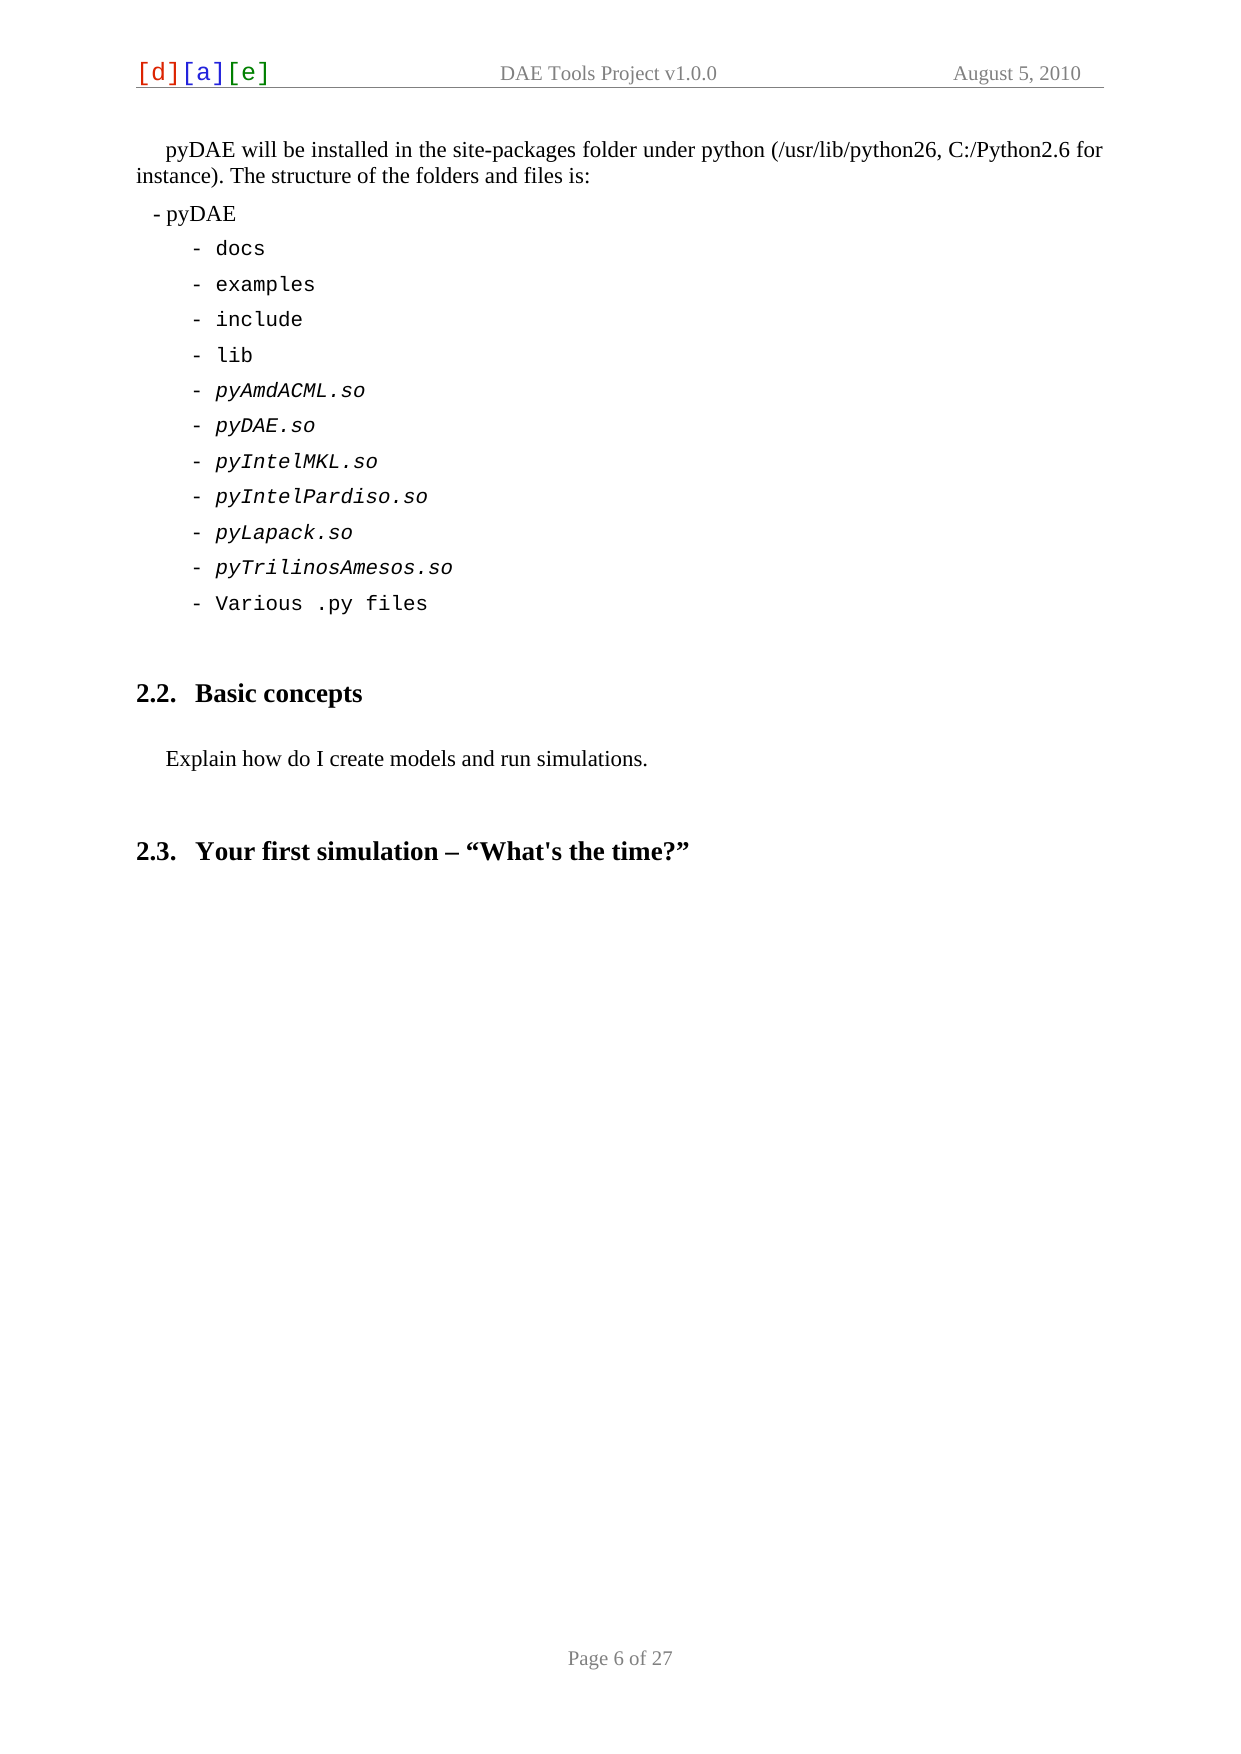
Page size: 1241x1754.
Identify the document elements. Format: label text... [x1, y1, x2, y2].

subtitle Basic concepts [136, 677, 1104, 708]
text - pyDAE.so [136, 416, 1104, 439]
text - docs [136, 238, 1104, 262]
text - pyTrilinosAmesos.so [136, 557, 1104, 581]
text - pyIntelPardiso.so [136, 486, 1104, 510]
text - Various .py files [136, 593, 1104, 616]
text - pyLapack.so [136, 522, 1104, 545]
text pyDAE will be installed in the site-packages folder under python (/usr/lib/python26, C:/Python2.6 for instance). The structure of the folders and files is: [136, 136, 1104, 188]
subtitle Your first simulation – “What's the time?” [136, 835, 1104, 866]
text - pyAmdACML.so [136, 380, 1104, 404]
text - examples [136, 274, 1104, 297]
text - lib [136, 345, 1104, 368]
text - pyIntelMKL.so [136, 451, 1104, 474]
text - pyDAE [136, 200, 1104, 227]
text - include [136, 309, 1104, 333]
text Explain how do I create models and run simulations. [136, 745, 1104, 772]
